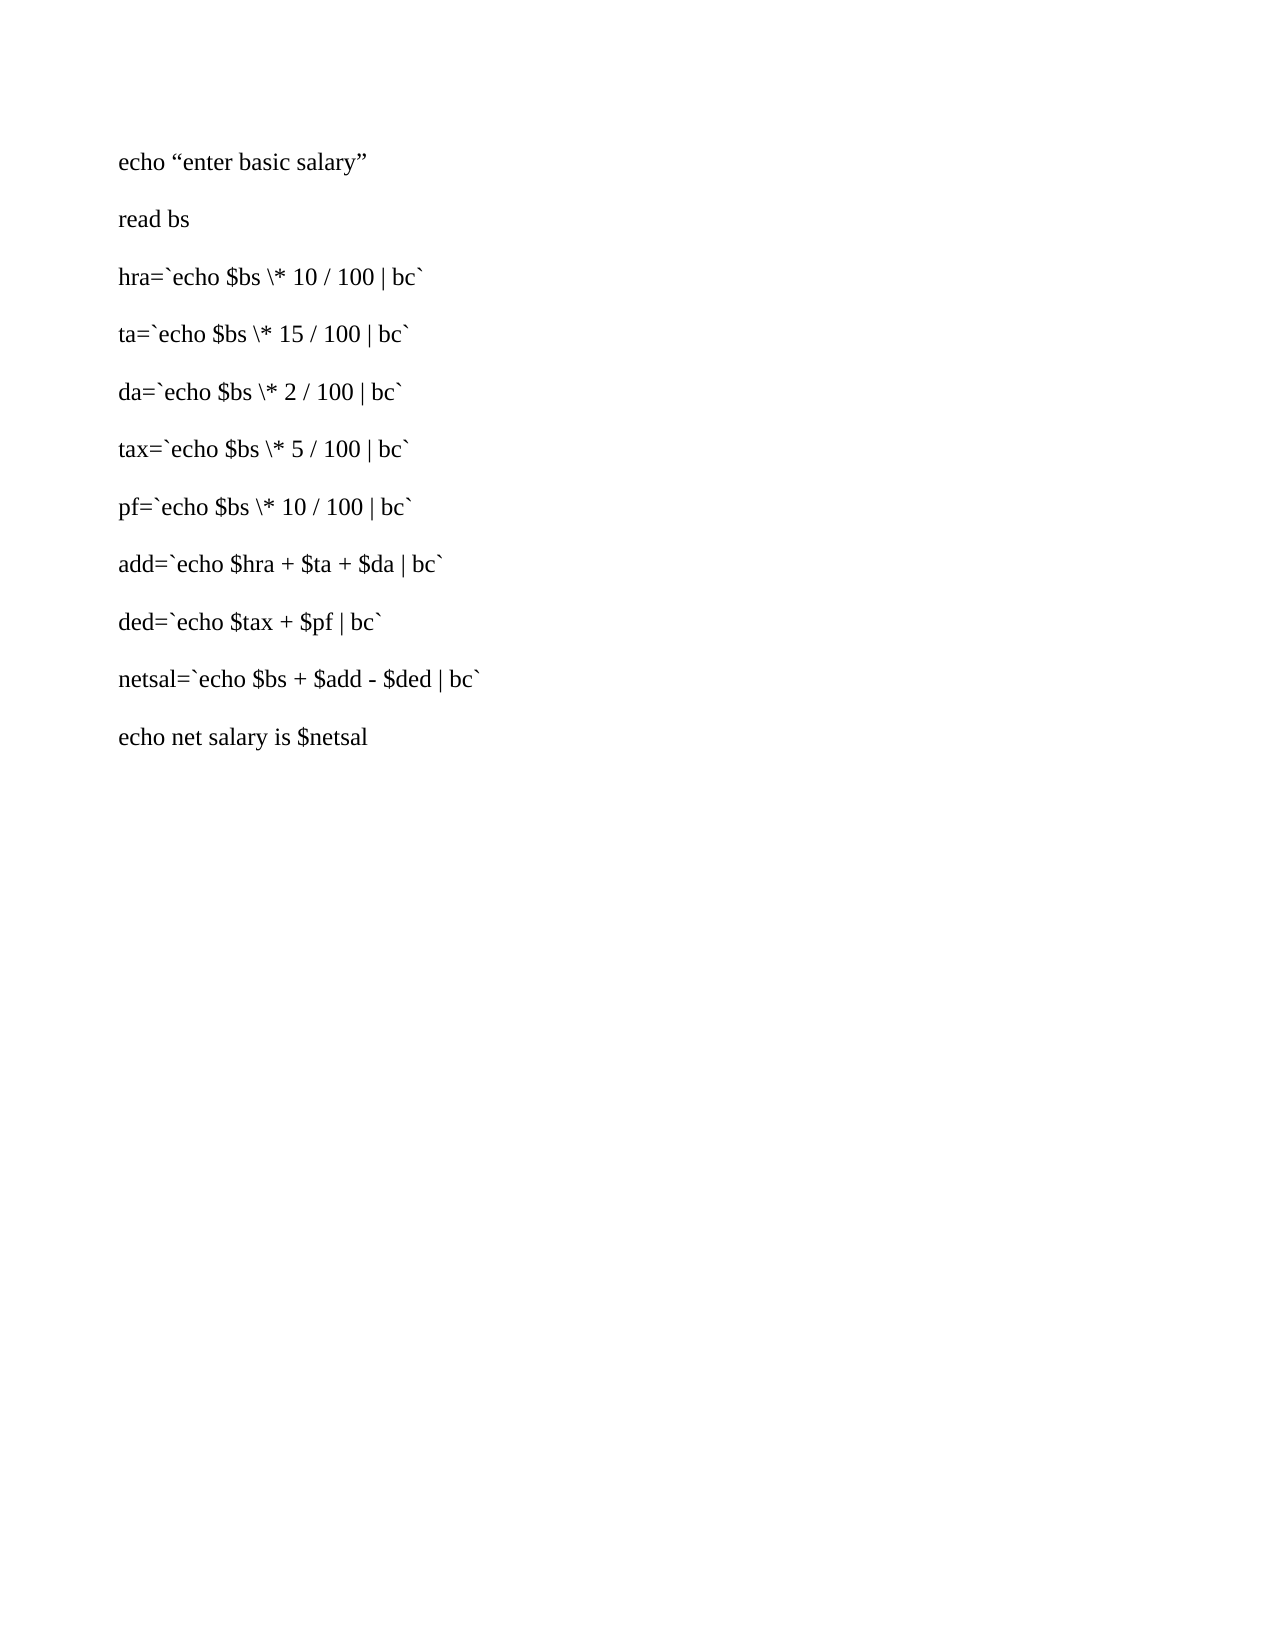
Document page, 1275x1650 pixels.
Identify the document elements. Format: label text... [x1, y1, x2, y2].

text tax=`echo $bs \* 5 / 100 | bc` [118, 434, 1157, 463]
text ta=`echo $bs \* 15 / 100 | bc` [118, 319, 1157, 348]
text ded=`echo $tax + $pf | bc` [118, 607, 1157, 636]
text read bs [118, 204, 1157, 233]
text add=`echo $hra + $ta + $da | bc` [118, 549, 1157, 578]
text echo “enter basic salary” [118, 147, 1157, 176]
text netsal=`echo $bs + $add - $ded | bc` [118, 664, 1157, 693]
text da=`echo $bs \* 2 / 100 | bc` [118, 377, 1157, 406]
text pf=`echo $bs \* 10 / 100 | bc` [118, 492, 1157, 521]
text echo net salary is $netsal [118, 722, 1157, 751]
text hra=`echo $bs \* 10 / 100 | bc` [118, 262, 1157, 291]
